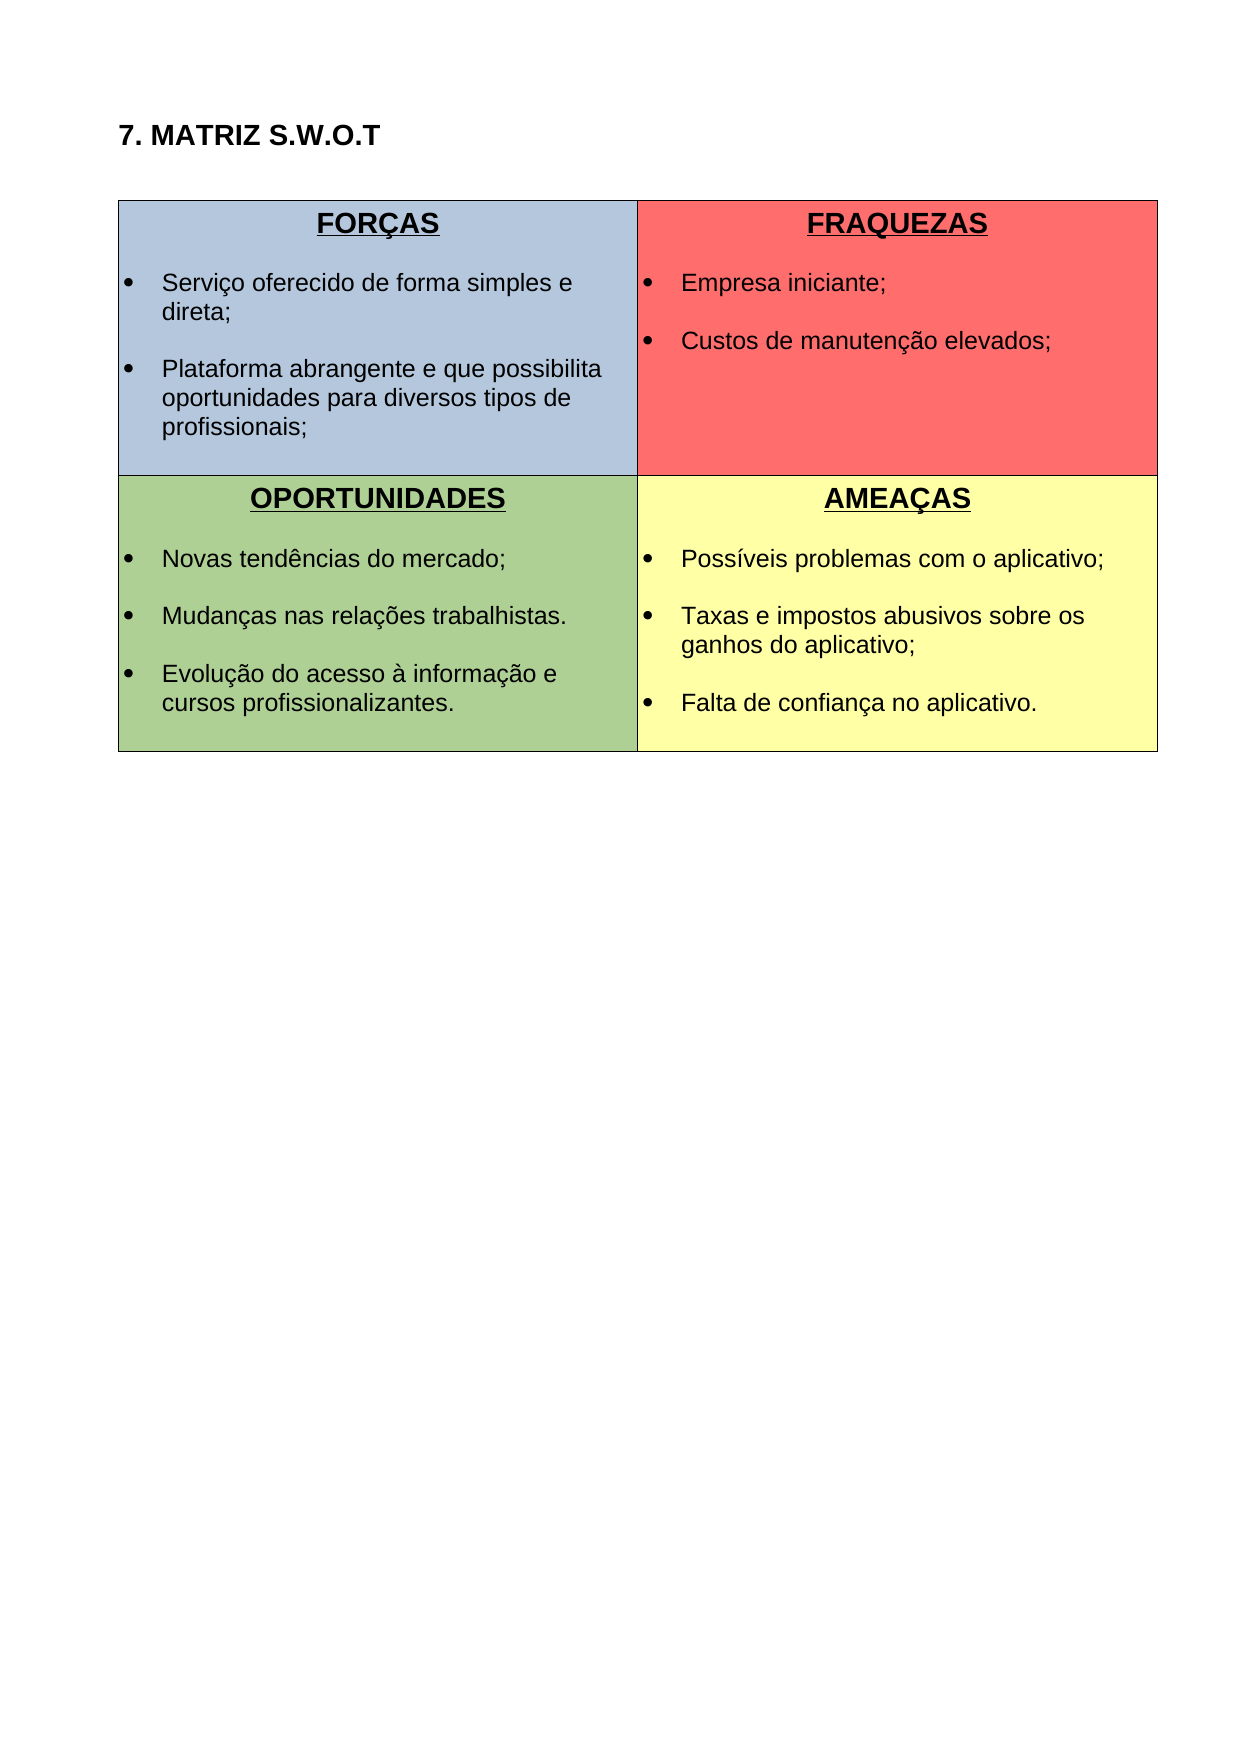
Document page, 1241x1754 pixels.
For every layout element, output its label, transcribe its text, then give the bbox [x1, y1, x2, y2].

table_cell AMEAÇAS Possíveis problemas com o aplicativo; Taxas e impostos abusivos sobre os ganhos do aplicativo; Falta de confiança no aplicativo. [638, 476, 1157, 751]
table_header FRAQUEZAS Empresa iniciante; Custos de manutenção elevados; [638, 201, 1157, 475]
table_header FORÇAS Serviço oferecido de forma simples e direta; Plataforma abrangente e que possibilita oportunidades para diversos tipos de profissionais; [119, 201, 637, 475]
table_cell OPORTUNIDADES Novas tendências do mercado; Mudanças nas relações trabalhistas. Evolução do acesso à informação e cursos profissionalizantes. [119, 476, 637, 751]
subtitle 7. MATRIZ S.W.O.T [118, 118, 1122, 152]
